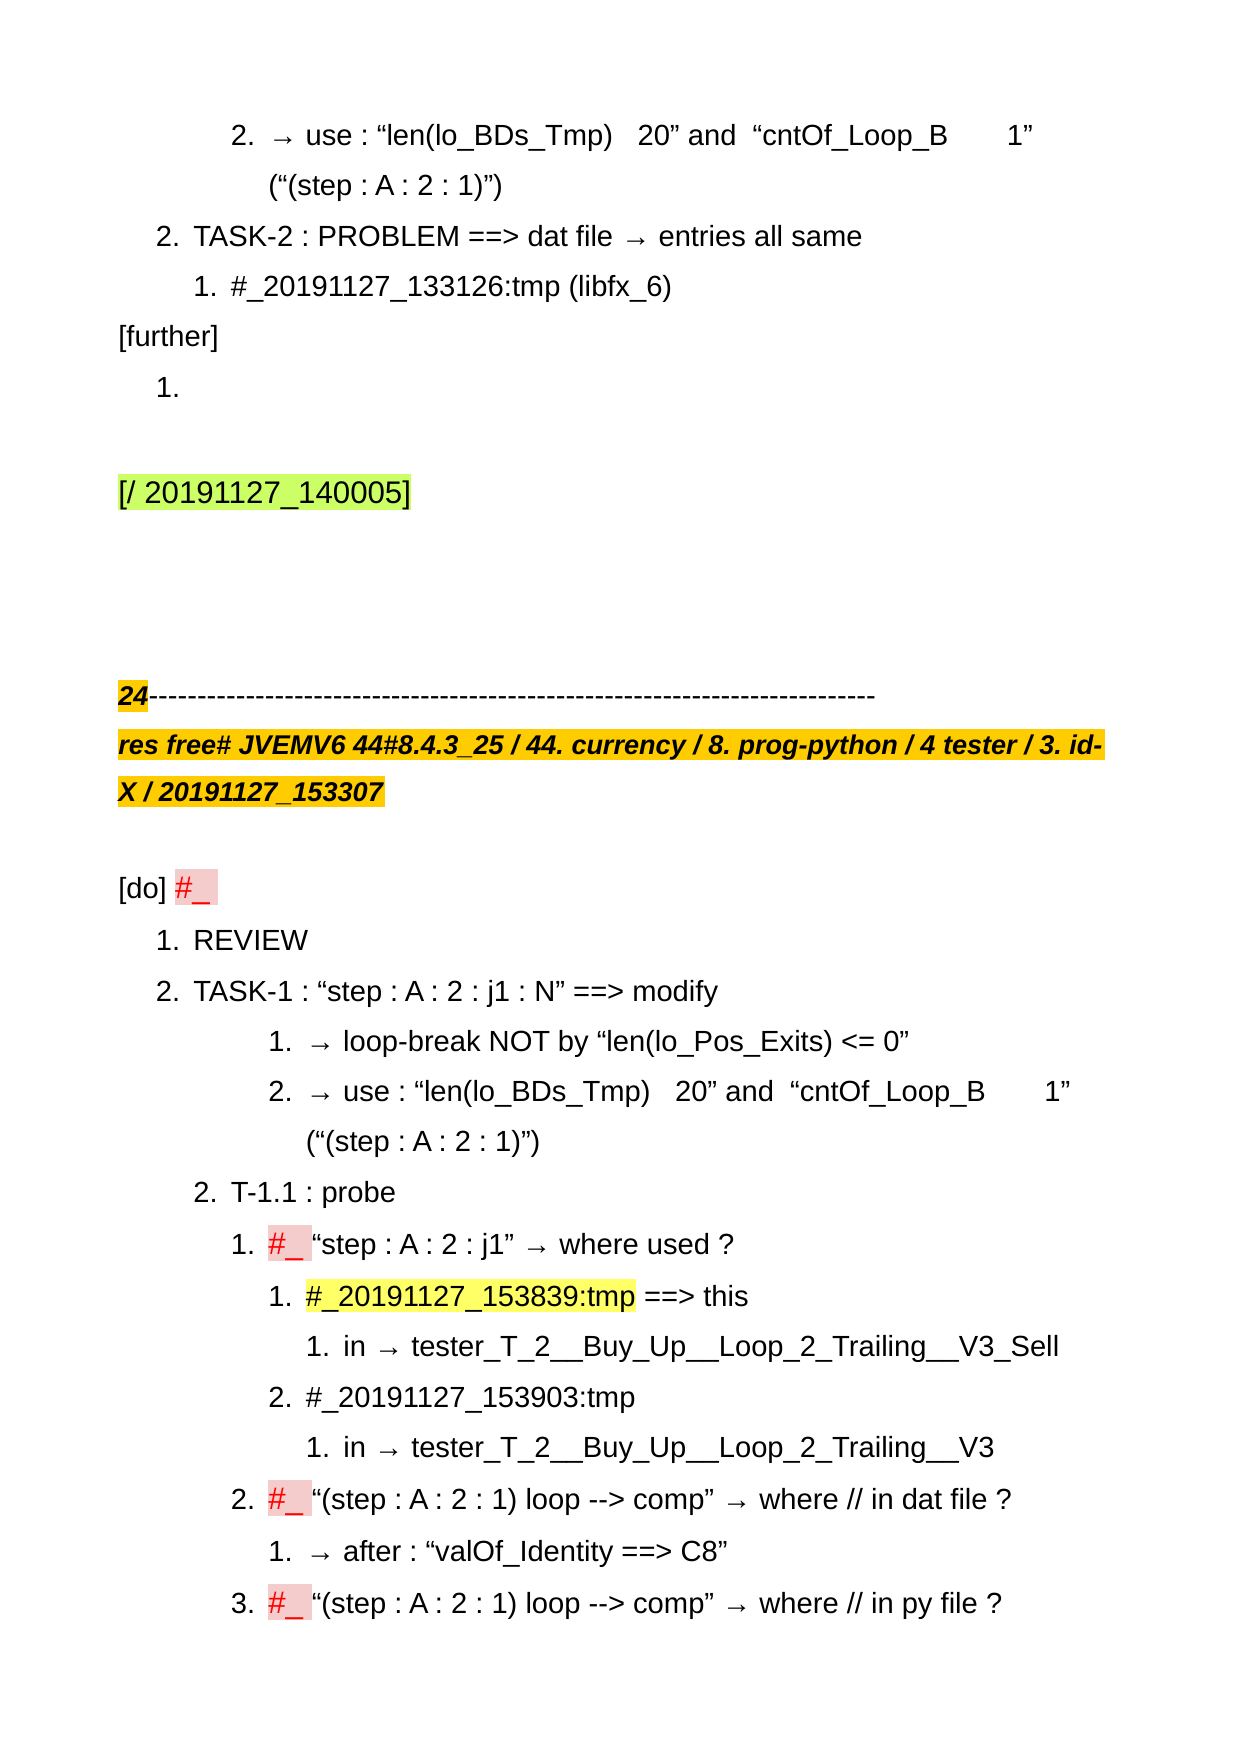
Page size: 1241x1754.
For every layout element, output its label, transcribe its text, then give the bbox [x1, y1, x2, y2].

list in → tester_T_2__Buy_Up__Loop_2_Trailing__V3 [306, 1430, 1122, 1463]
list T-1.1 : probe [193, 1175, 1122, 1208]
text res free# JVEMV6 44#8.4.3_25 / 44. currency / 8. prog-python / 4 tester / 3. id-X / 20191127_153307 [118, 729, 1122, 807]
list → loop-break NOT by “len(lo_Pos_Exits) <= 0” [268, 1024, 1122, 1057]
list #_ “(step : A : 2 : 1) loop --> comp” → where // in py file ? [231, 1584, 1122, 1620]
list TASK-1 : “step : A : 2 : j1 : N” ==> modify [156, 973, 1122, 1007]
text [further] [118, 319, 1122, 353]
list #_ “step : A : 2 : j1” → where used ? [231, 1225, 1122, 1261]
text [do] #_ [118, 869, 1122, 905]
text 24--------------------------------------------------------------------------- [118, 678, 1122, 712]
list #_20191127_153903:tmp [268, 1379, 1122, 1413]
list → use : “len(lo_BDs_Tmp) 20” and “cntOf_Loop_B 1” (“(step : A : 2 : 1)”) [268, 1074, 1122, 1158]
list #_20191127_153839:tmp ==> this [268, 1279, 1122, 1312]
list REVIEW [156, 923, 1122, 957]
text [/ 20191127_140005] [118, 420, 1122, 510]
list in → tester_T_2__Buy_Up__Loop_2_Trailing__V3_Sell [306, 1329, 1122, 1363]
list TASK-2 : PROBLEM ==> dat file → entries all same [156, 219, 1122, 252]
list → after : “valOf_Identity ==> C8” [268, 1534, 1122, 1568]
list #_ “(step : A : 2 : 1) loop --> comp” → where // in dat file ? [231, 1480, 1122, 1516]
list #_20191127_133126:tmp (libfx_6) [193, 269, 1122, 303]
list → use : “len(lo_BDs_Tmp) 20” and “cntOf_Loop_B 1” (“(step : A : 2 : 1)”) [231, 118, 1122, 202]
